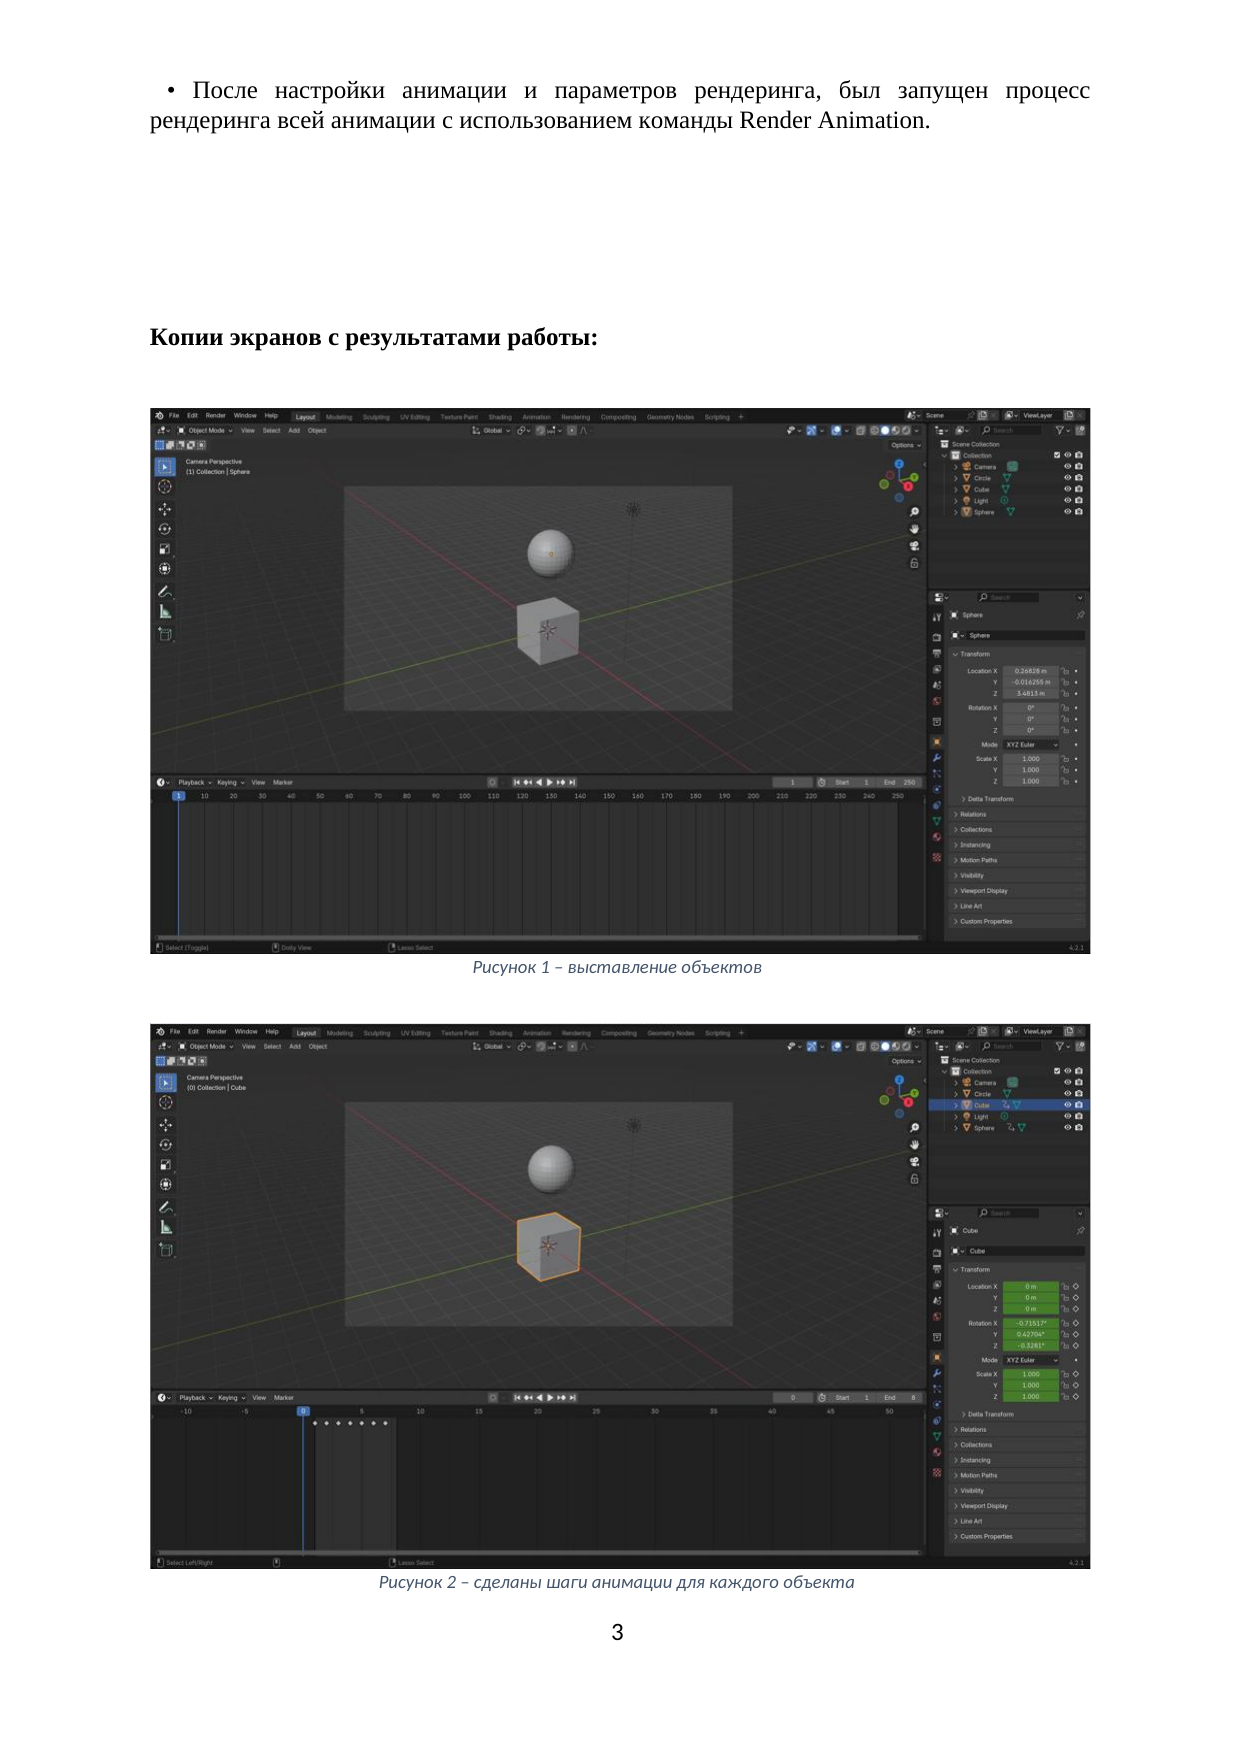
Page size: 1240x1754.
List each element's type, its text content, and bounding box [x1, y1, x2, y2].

text Рисунок 2 – сделаны шаги анимации для каждого объекта [150, 1571, 1090, 1593]
text Рисунок 1 – выставление объектов [150, 955, 1090, 978]
text Копии экранов с результатами работы: [149, 322, 1118, 351]
text • После настройки анимации и параметров рендеринга, был запущен процесс рендеринга всей анимации с использованием команды Render Animation. [149, 75, 1091, 134]
